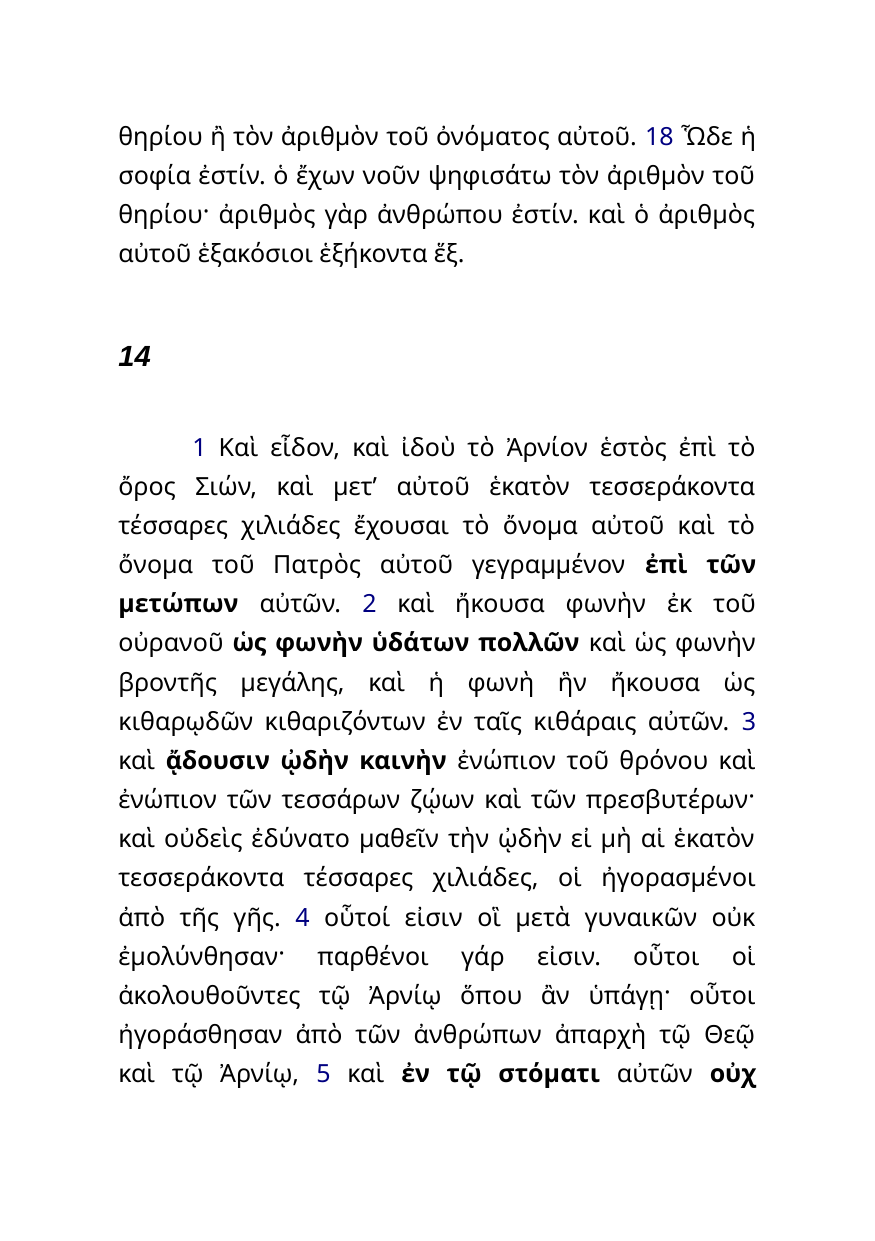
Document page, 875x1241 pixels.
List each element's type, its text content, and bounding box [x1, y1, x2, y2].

subtitle 14 [118, 339, 756, 372]
text θηρίου ἢ τὸν ἀριθμὸν τοῦ ὀνόματος αὐτοῦ. 18 Ὧδε ἡ σοφία ἐστίν. ὁ ἔχων νοῦν ψηφισάτω τὸν ἀριθμὸν τοῦ θηρίου· ἀριθμὸς γὰρ ἀνθρώπου ἐστίν. καὶ ὁ ἀριθμὸς αὐτοῦ ἑξακόσιοι ἑξήκοντα ἕξ. [118, 118, 756, 270]
text 1 Καὶ εἶδον, καὶ ἰδοὺ τὸ Ἀρνίον ἑστὸς ἐπὶ τὸ ὄρος Σιών, καὶ μετ’ αὐτοῦ ἑκατὸν τεσσεράκοντα τέσσαρες χιλιάδες ἔχουσαι τὸ ὄνομα αὐτοῦ καὶ τὸ ὄνομα τοῦ Πατρὸς αὐτοῦ γεγραμμένον ἐπὶ τῶν μετώπων αὐτῶν. 2 καὶ ἤκουσα φωνὴν ἐκ τοῦ οὐρανοῦ ὡς φωνὴν ὑδάτων πολλῶν καὶ ὡς φωνὴν βροντῆς μεγάλης, καὶ ἡ φωνὴ ἣν ἤκουσα ὡς κιθαρῳδῶν κιθαριζόντων ἐν ταῖς κιθάραις αὐτῶν. 3 καὶ ᾄδουσιν ᾠδὴν καινὴν ἐνώπιον τοῦ θρόνου καὶ ἐνώπιον τῶν τεσσάρων ζῴων καὶ τῶν πρεσβυτέρων· καὶ οὐδεὶς ἐδύνατο μαθεῖν τὴν ᾠδὴν εἰ μὴ αἱ ἑκατὸν τεσσεράκοντα τέσσαρες χιλιάδες, οἱ ἠγορασμένοι ἀπὸ τῆς γῆς. 4 οὗτοί εἰσιν οἳ μετὰ γυναικῶν οὐκ ἐμολύνθησαν· παρθένοι γάρ εἰσιν. οὗτοι οἱ ἀκολουθοῦντες τῷ Ἀρνίῳ ὅπου ἂν ὑπάγῃ· οὗτοι ἠγοράσθησαν ἀπὸ τῶν ἀνθρώπων ἀπαρχὴ τῷ Θεῷ καὶ τῷ Ἀρνίῳ, 5 καὶ ἐν τῷ στόματι αὐτῶν οὐχ [118, 429, 756, 1090]
